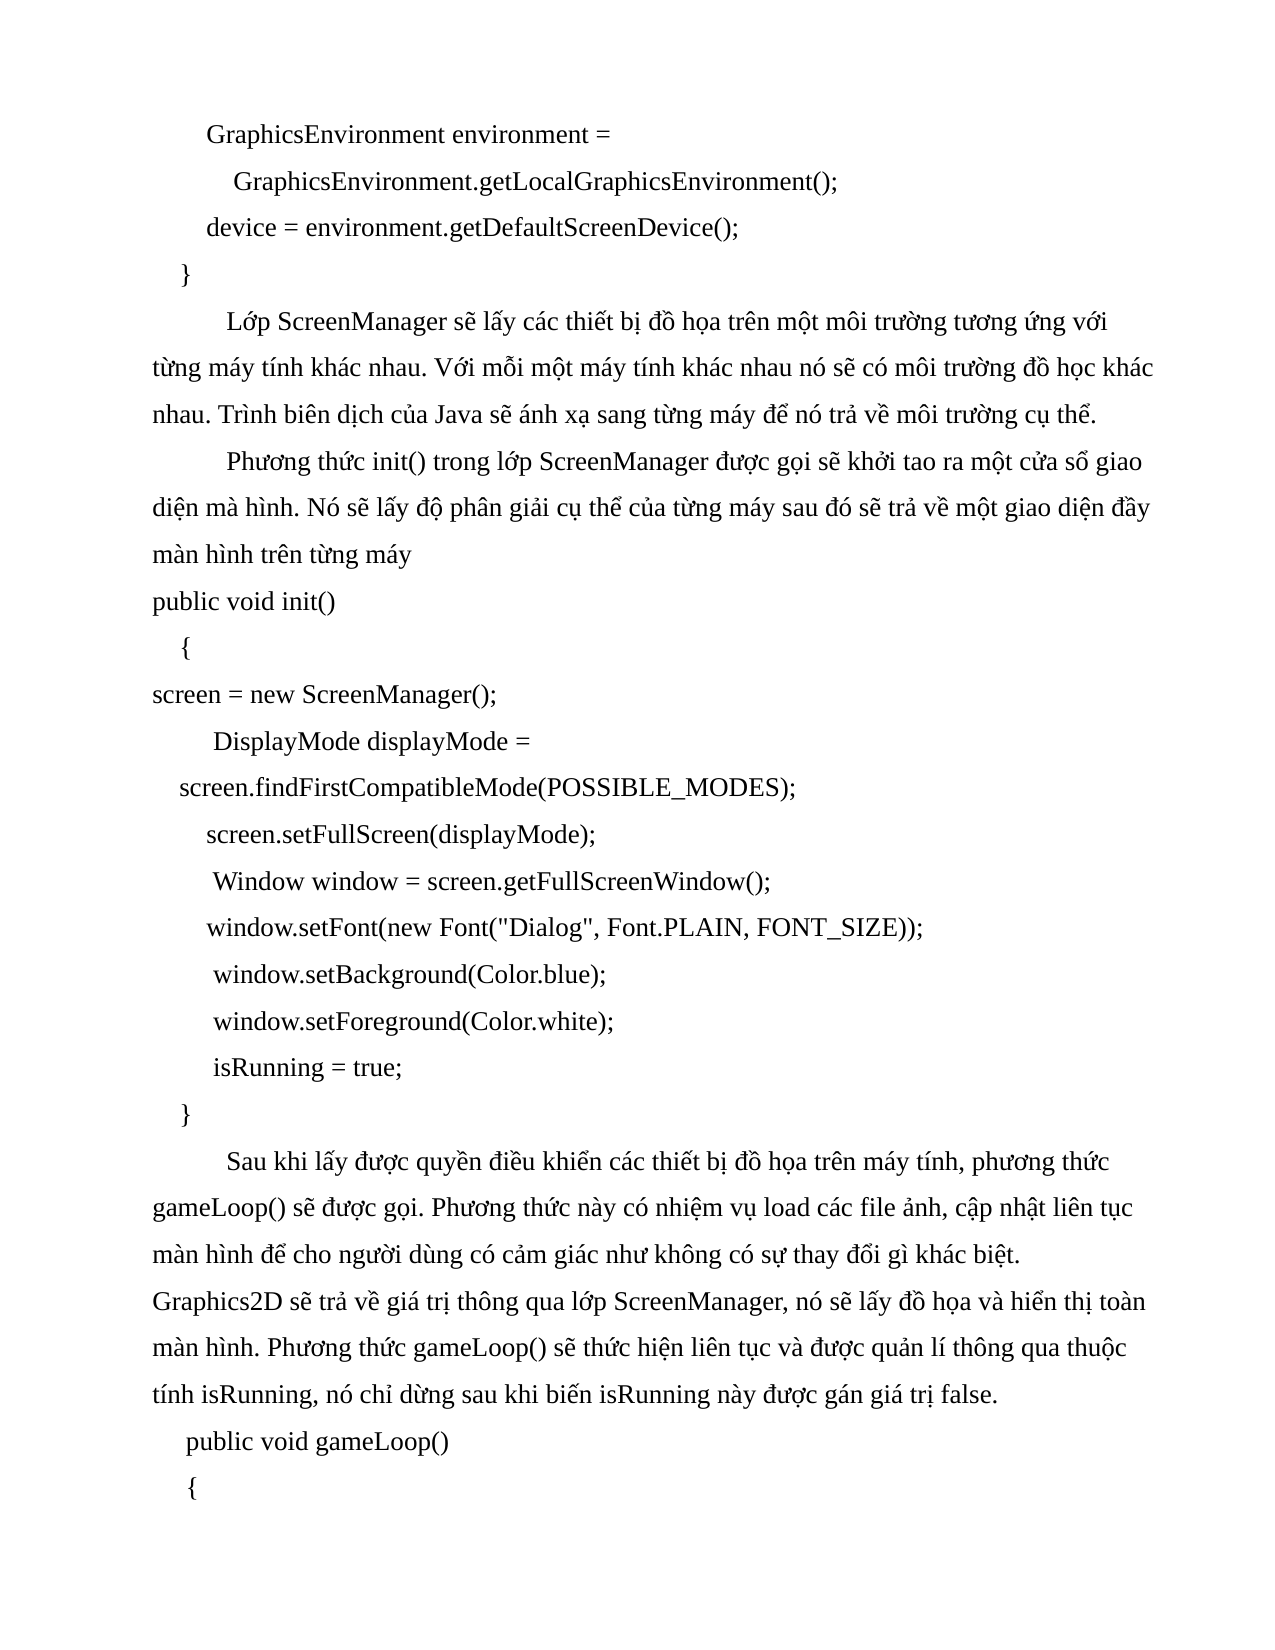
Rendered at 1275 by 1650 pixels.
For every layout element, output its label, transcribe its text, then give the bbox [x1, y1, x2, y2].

text DisplayMode displayMode = [152, 725, 1156, 756]
text { [152, 1471, 1156, 1503]
text window.setForeground(Color.white); [152, 1005, 1156, 1036]
text isRunning = true; [152, 1051, 1156, 1083]
text GraphicsEnvironment.getLocalGraphicsEnvironment(); [152, 165, 1156, 196]
text } [152, 1098, 1156, 1129]
text window.setFont(new Font("Dialog", Font.PLAIN, FONT_SIZE)); [152, 911, 1156, 943]
text window.setBackground(Color.blue); [152, 958, 1156, 989]
text Phương thức init() trong lớp ScreenManager được gọi sẽ khởi tao ra một cửa sổ giao diện mà hình. Nó sẽ lấy độ phân giải cụ thể của từng máy sau đó sẽ trả về một giao diện đầy màn hình trên từng máy [152, 445, 1156, 569]
text GraphicsEnvironment environment = [152, 118, 1156, 149]
text Lớp ScreenManager sẽ lấy các thiết bị đồ họa trên một môi trường tương ứng với từng máy tính khác nhau. Với mỗi một máy tính khác nhau nó sẽ có môi trường đồ học khác nhau. Trình biên dịch của Java sẽ ánh xạ sang từng máy để nó trả về môi trường cụ thể. [152, 305, 1156, 429]
text public void gameLoop() [152, 1425, 1156, 1456]
text screen.findFirstCompatibleMode(POSSIBLE_MODES); [152, 771, 1156, 803]
text Window window = screen.getFullScreenWindow(); [152, 865, 1156, 896]
text } [152, 258, 1156, 289]
text public void init() [152, 585, 1156, 616]
text Sau khi lấy được quyền điều khiển các thiết bị đồ họa trên máy tính, phương thức gameLoop() sẽ được gọi. Phương thức này có nhiệm vụ load các file ảnh, cập nhật liên tục màn hình để cho người dùng có cảm giác như không có sự thay đổi gì khác biệt. Graphics2D sẽ trả về giá trị thông qua lớp ScreenManager, nó sẽ lấy đồ họa và hiển thị toàn màn hình. Phương thức gameLoop() sẽ thức hiện liên tục và được quản lí thông qua thuộc tính isRunning, nó chỉ dừng sau khi biến isRunning này được gán giá trị false. [152, 1145, 1156, 1409]
text { [152, 631, 1156, 663]
text screen = new ScreenManager(); [152, 678, 1156, 709]
text device = environment.getDefaultScreenDevice(); [152, 211, 1156, 243]
text screen.setFullScreen(displayMode); [152, 818, 1156, 849]
